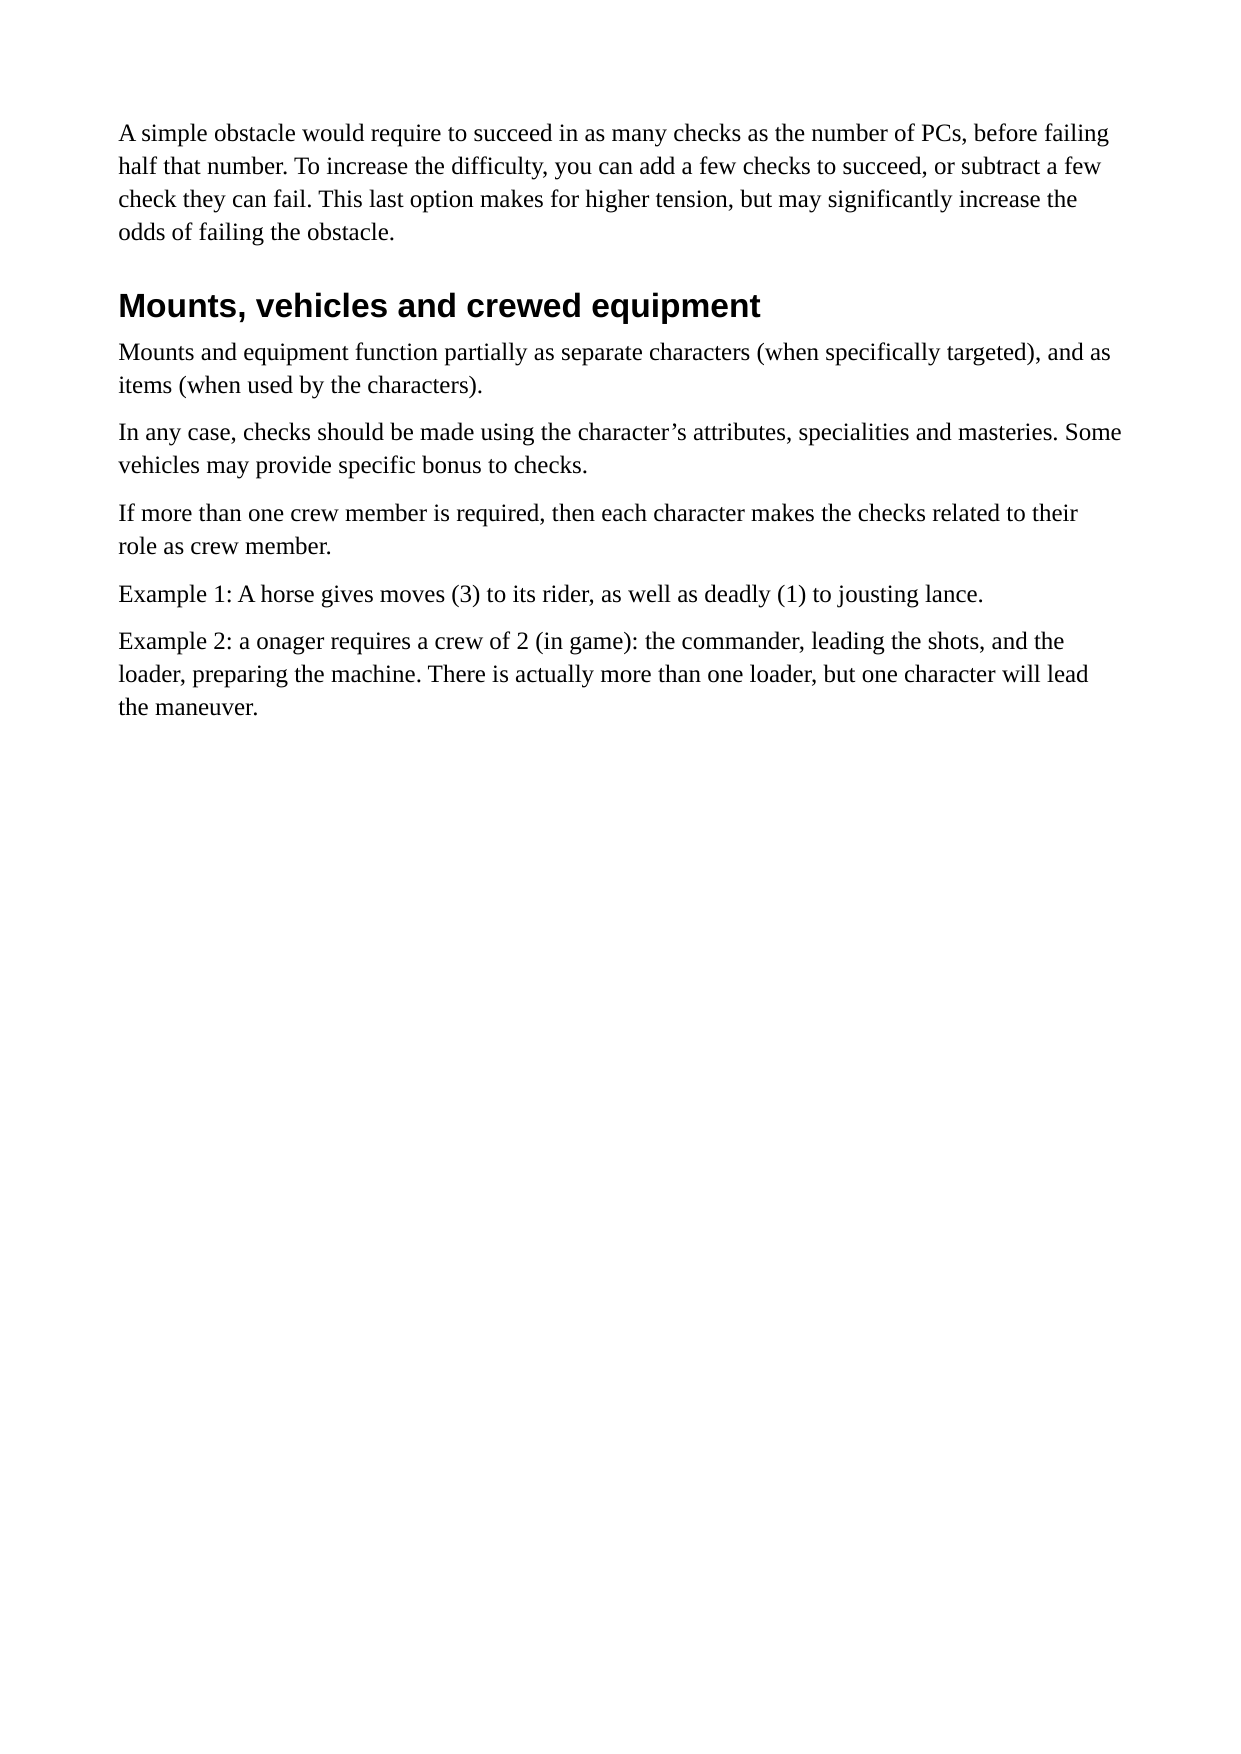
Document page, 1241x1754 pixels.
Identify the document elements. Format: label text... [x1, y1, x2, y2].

text Example 1: A horse gives moves (3) to its rider, as well as deadly (1) to jousting lance. [118, 579, 1122, 607]
text Example 2: a onager requires a crew of 2 (in game): the commander, leading the shots, and the loader, preparing the machine. There is actually more than one loader, but one character will lead the maneuver. [118, 626, 1122, 721]
text Mounts and equipment function partially as separate characters (when specifically targeted), and as items (when used by the characters). [118, 337, 1122, 398]
text In any case, checks should be made using the character’s attributes, specialities and masteries. Some vehicles may provide specific bonus to checks. [118, 417, 1122, 479]
subtitle Mounts, vehicles and crewed equipment [118, 286, 1122, 324]
text If more than one crew member is required, then each character makes the checks related to their role as crew member. [118, 498, 1122, 560]
text A simple obstacle would require to succeed in as many checks as the number of PCs, before failing half that number. To increase the difficulty, you can add a few checks to succeed, or subtract a few check they can fail. This last option makes for higher tension, but may significantly increase the odds of failing the obstacle. [118, 118, 1122, 246]
